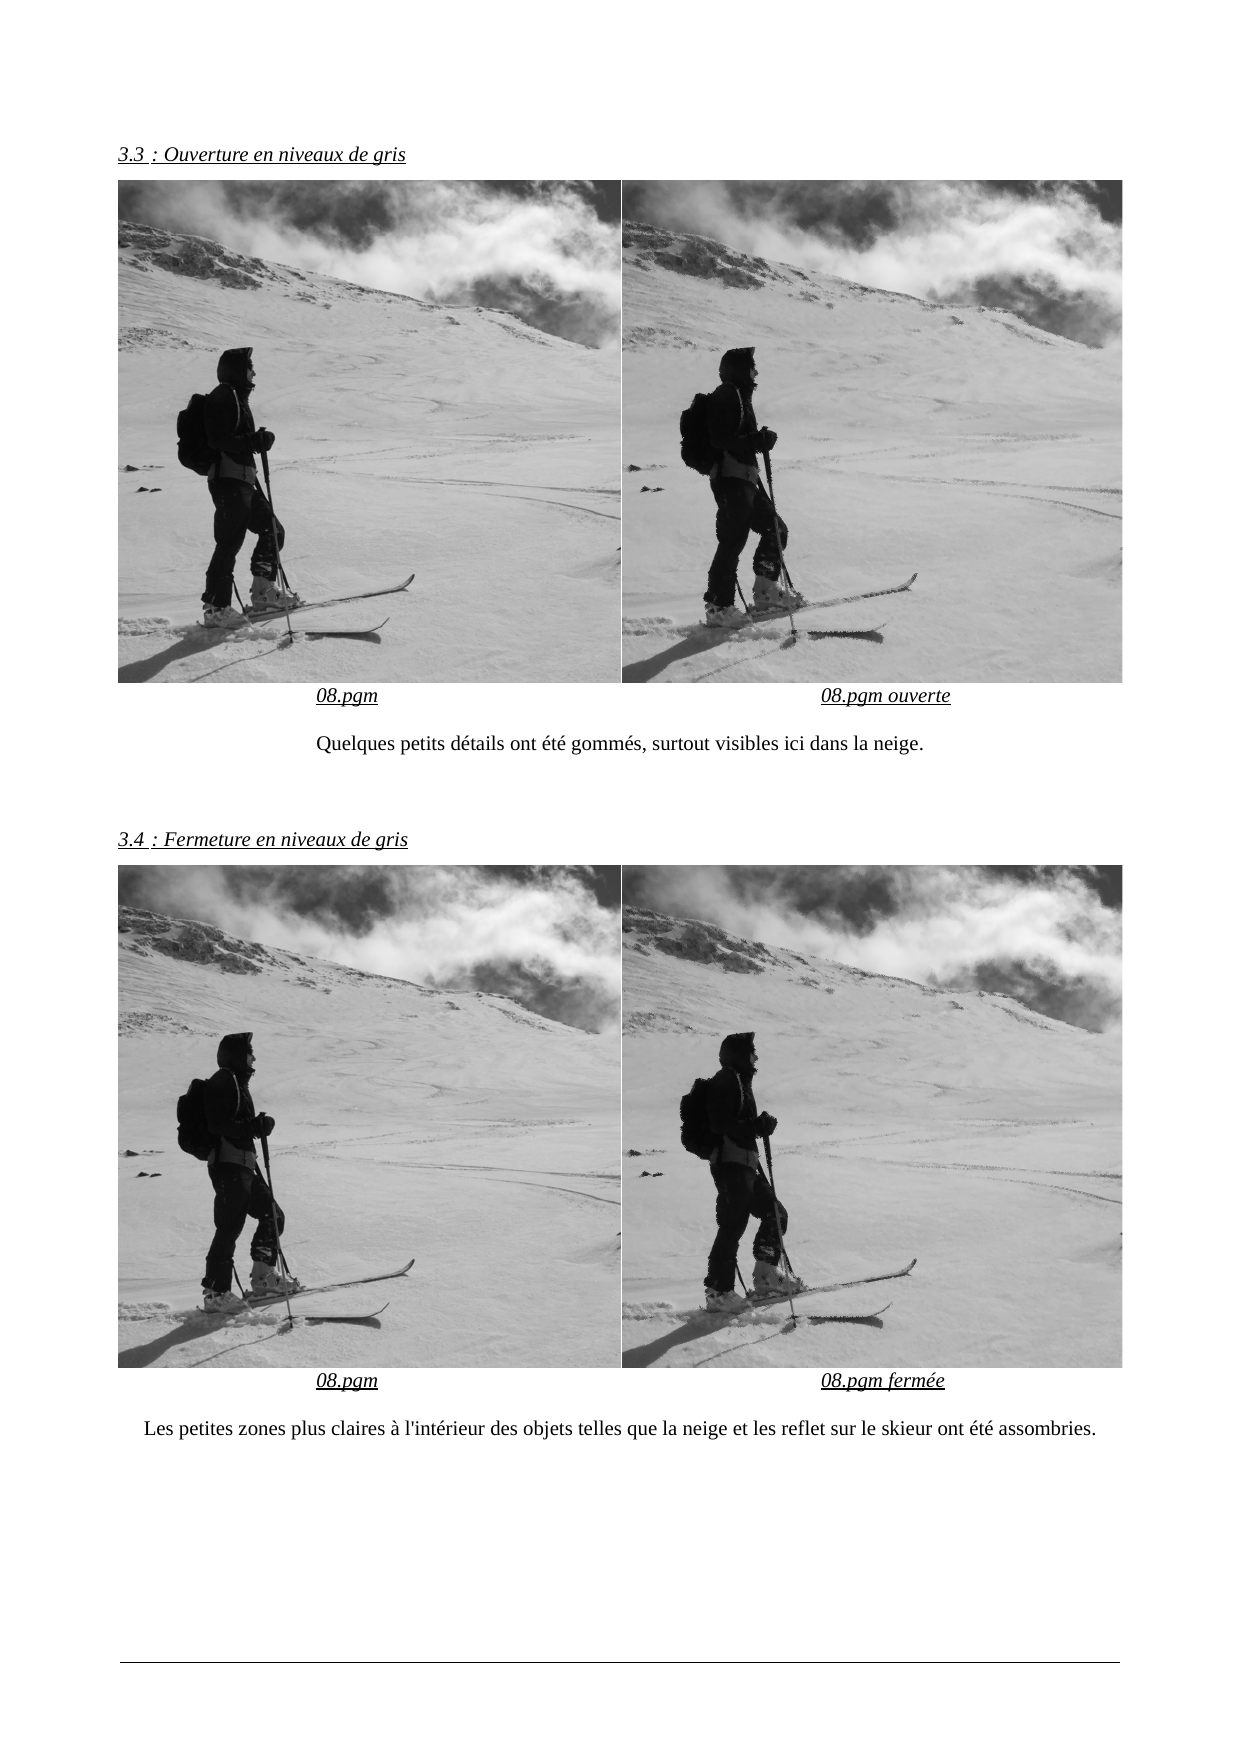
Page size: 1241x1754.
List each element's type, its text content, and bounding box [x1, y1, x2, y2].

text 3.3 : Ouverture en niveaux de gris [118, 142, 1122, 166]
text Quelques petits détails ont été gommés, surtout visibles ici dans la neige. [118, 731, 1122, 755]
text Les petites zones plus claires à l'intérieur des objets telles que la neige et les reflet sur le skieur ont été assombries. [118, 1416, 1122, 1440]
picture [118, 865, 1123, 1368]
text 3.4 : Fermeture en niveaux de gris [118, 827, 1122, 851]
picture [118, 180, 1123, 683]
text 08.pgm 08.pgm ouverte [118, 683, 1122, 707]
text 08.pgm 08.pgm fermée [118, 1368, 1122, 1392]
